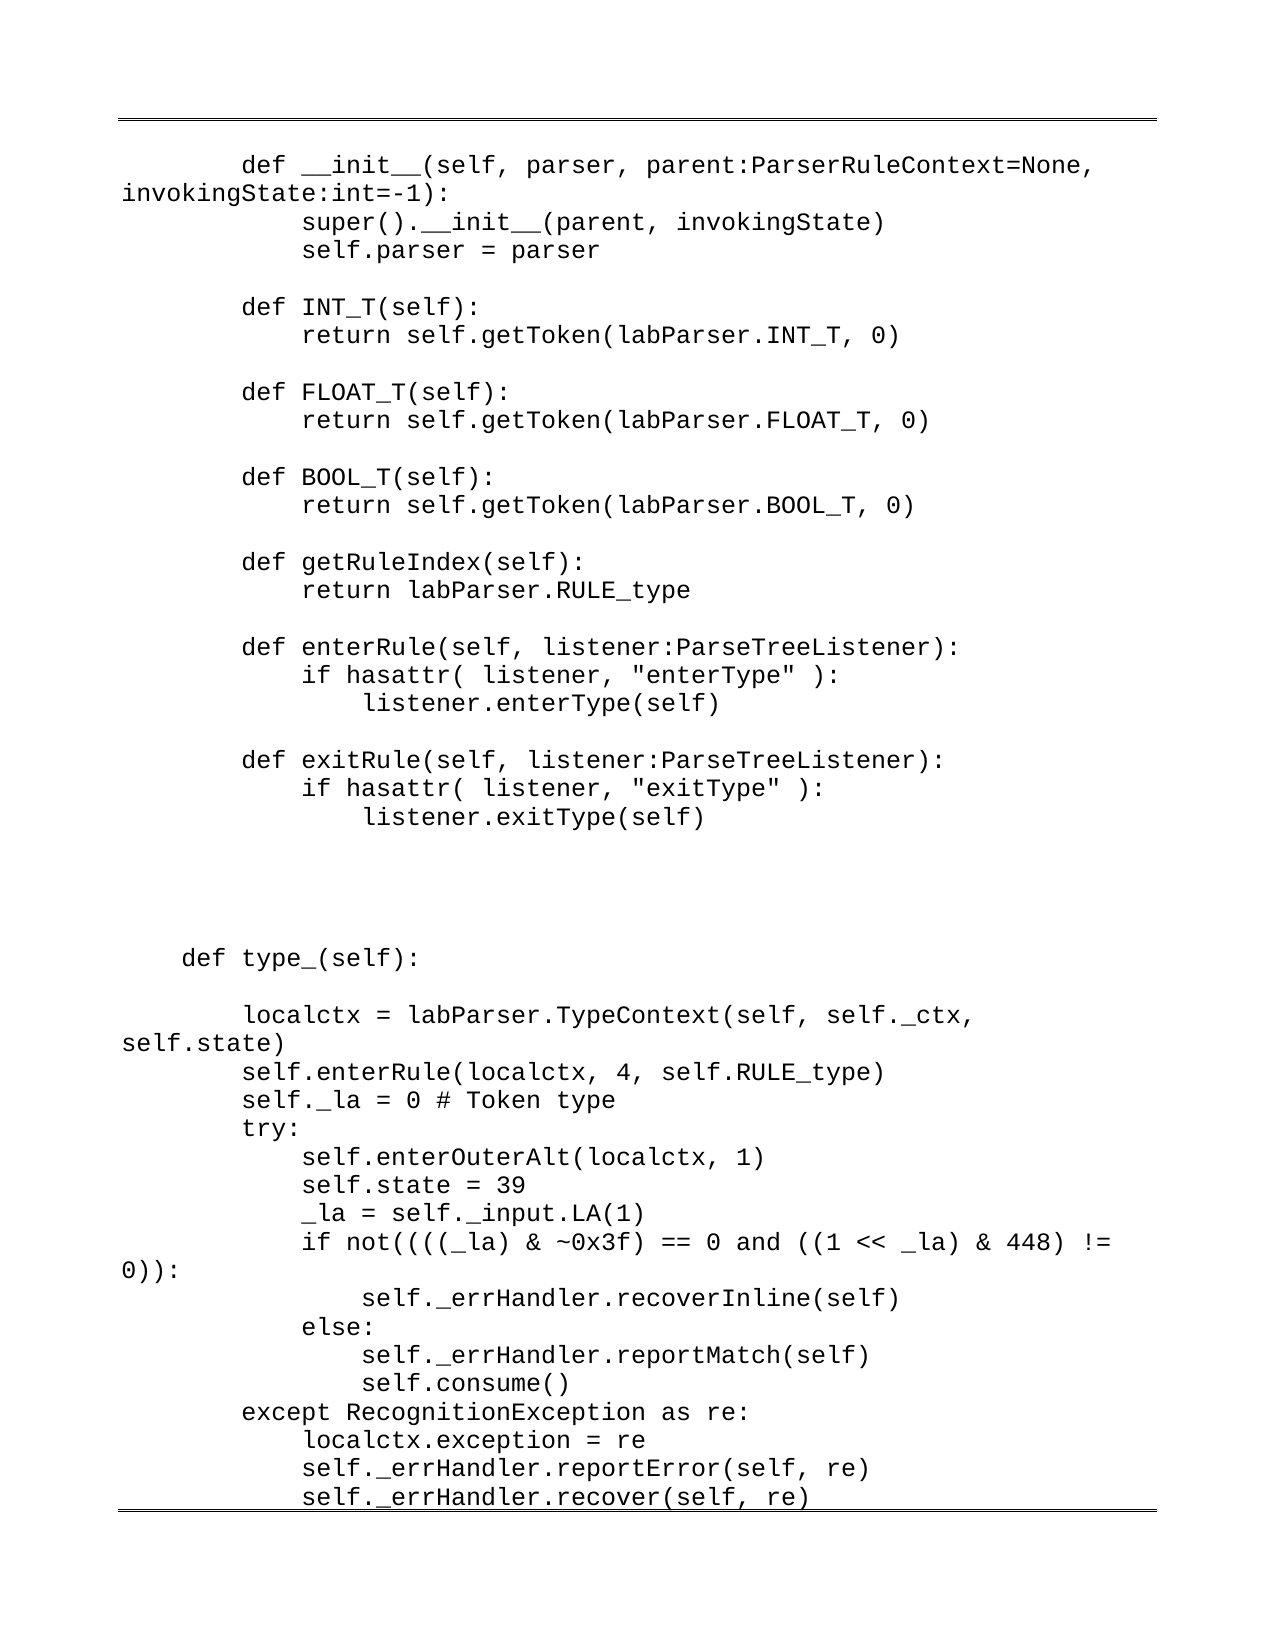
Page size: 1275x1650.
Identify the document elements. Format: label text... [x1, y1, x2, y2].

text return labParser.RULE_type [118, 571, 1157, 606]
text except RecognitionException as re: [118, 1393, 1157, 1421]
text def type_(self): [118, 940, 1157, 974]
text def getRuleIndex(self): [118, 543, 1157, 571]
text return self.getToken(labParser.FLOAT_T, 0) [118, 401, 1157, 436]
text self.parser = parser [118, 231, 1157, 266]
text localctx = labParser.TypeContext(self, self._ctx, self.state) [118, 996, 1157, 1053]
text self._errHandler.recoverInline(self) [118, 1280, 1157, 1308]
text self._errHandler.reportMatch(self) [118, 1336, 1157, 1365]
text def exitRule(self, listener:ParseTreeListener): [118, 741, 1157, 770]
text def __init__(self, parser, parent:ParserRuleContext=None, invokingState:int=-1): [118, 146, 1157, 203]
text self.state = 39 [118, 1166, 1157, 1195]
text def INT_T(self): [118, 288, 1157, 316]
text listener.enterType(self) [118, 685, 1157, 719]
text def BOOL_T(self): [118, 458, 1157, 486]
text self.enterRule(localctx, 4, self.RULE_type) [118, 1053, 1157, 1081]
text return self.getToken(labParser.INT_T, 0) [118, 316, 1157, 351]
text super().__init__(parent, invokingState) [118, 203, 1157, 231]
text if hasattr( listener, "enterType" ): [118, 656, 1157, 685]
text if hasattr( listener, "exitType" ): [118, 770, 1157, 798]
text self.consume() [118, 1365, 1157, 1393]
text localctx.exception = re [118, 1421, 1157, 1450]
text if not((((_la) & ~0x3f) == 0 and ((1 << _la) & 448) != 0)): [118, 1223, 1157, 1280]
text self._la = 0 # Token type [118, 1081, 1157, 1110]
text def FLOAT_T(self): [118, 373, 1157, 401]
text self._errHandler.recover(self, re) [118, 1478, 1157, 1509]
text self._errHandler.reportError(self, re) [118, 1450, 1157, 1478]
text self.enterOuterAlt(localctx, 1) [118, 1138, 1157, 1166]
text else: [118, 1308, 1157, 1336]
text try: [118, 1110, 1157, 1138]
text listener.exitType(self) [118, 798, 1157, 832]
text return self.getToken(labParser.BOOL_T, 0) [118, 486, 1157, 521]
text _la = self._input.LA(1) [118, 1195, 1157, 1223]
text def enterRule(self, listener:ParseTreeListener): [118, 628, 1157, 656]
